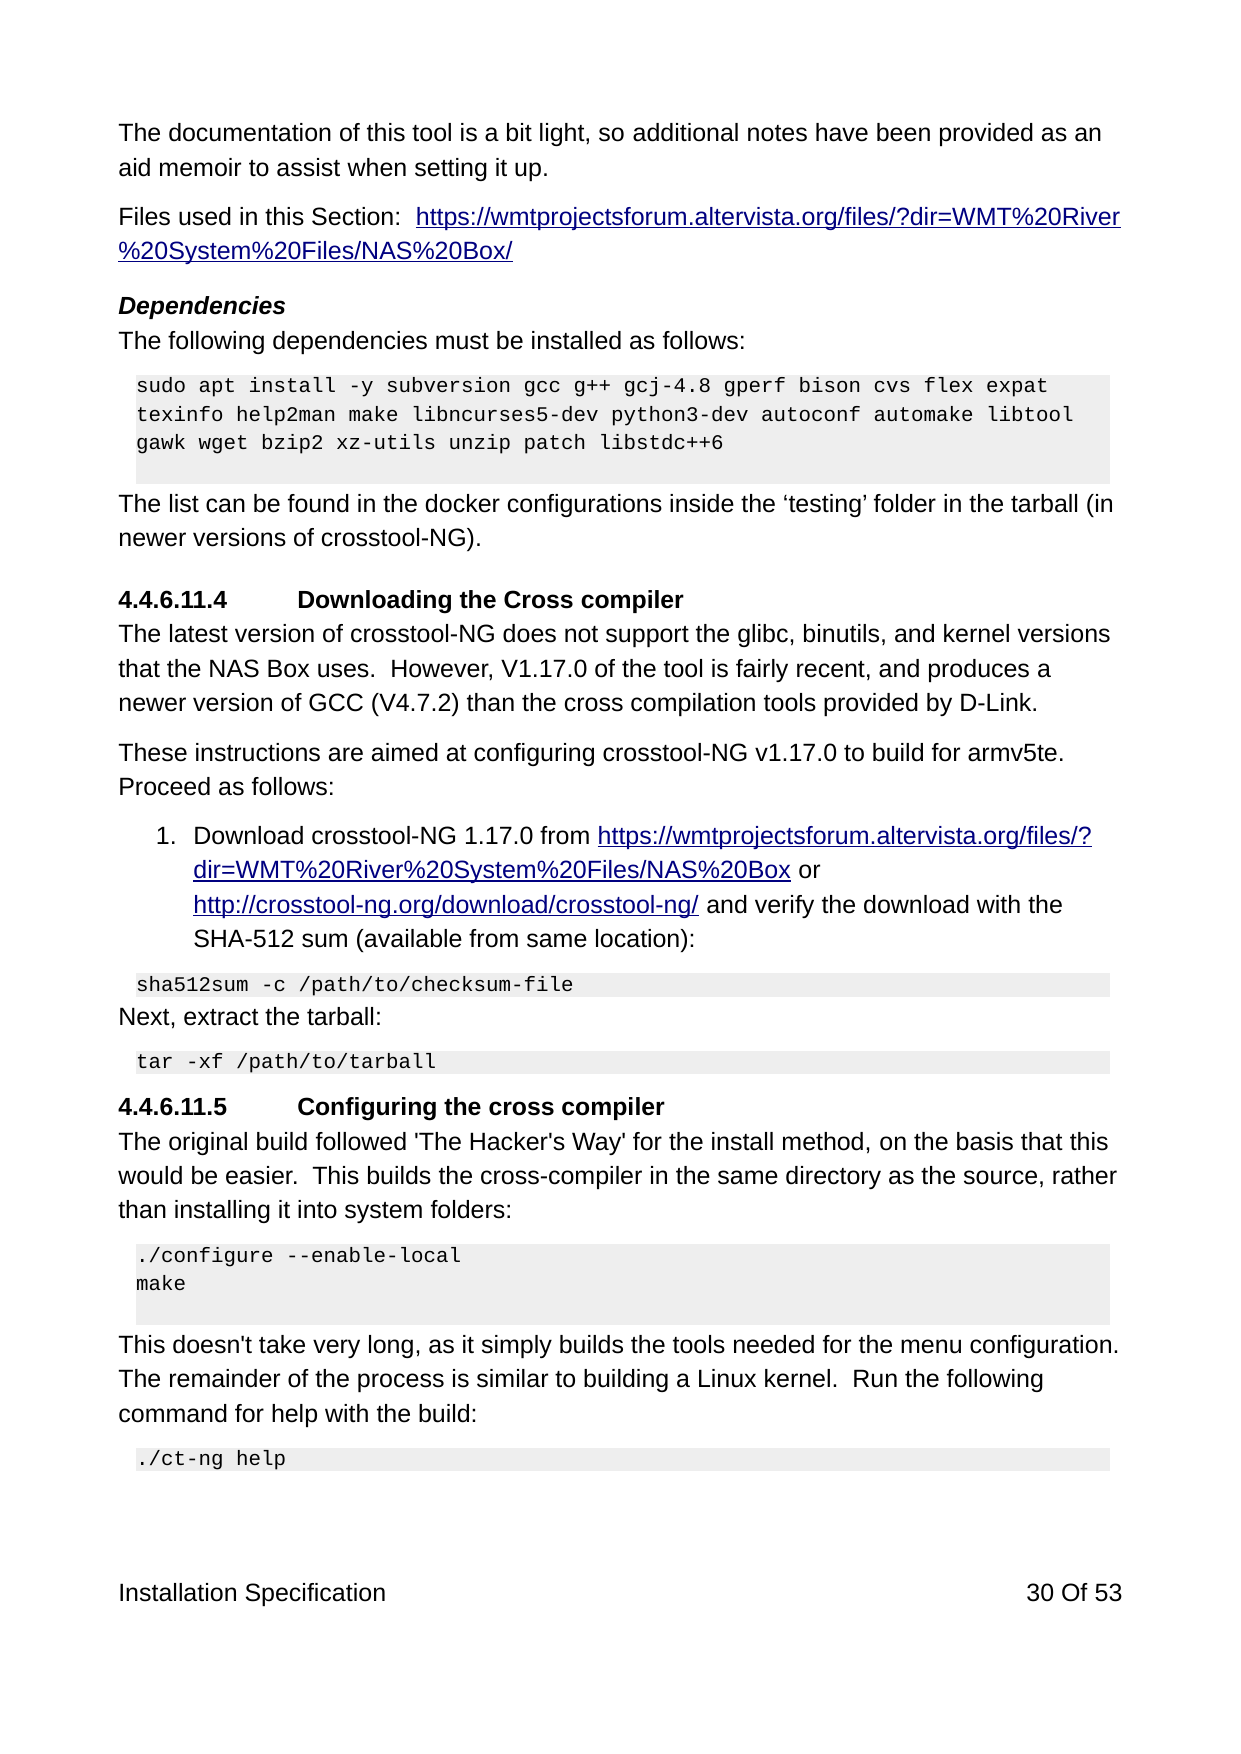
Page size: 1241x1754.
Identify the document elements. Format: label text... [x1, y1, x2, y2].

text Files used in this Section: https://wmtprojectsforum.altervista.org/files/?dir=WMT%20River%20System%20Files/NAS%20Box/ [118, 202, 1122, 265]
subtitle Configuring the cross compiler [118, 1092, 1122, 1120]
subtitle Downloading the Cross compiler [118, 585, 1122, 613]
text tar -xf /path/to/tarball [136, 1051, 1110, 1074]
text This doesn't take very long, as it simply builds the tools needed for the menu configuration. The remainder of the process is similar to building a Linux kernel. Run the following command for help with the build: [118, 1329, 1122, 1427]
text sudo apt install -y subversion gcc g++ gcj-4.8 gperf bison cvs flex expat texinfo help2man make libncurses5-dev python3-dev autoconf automake libtool gawk wget bzip2 xz-utils unzip patch libstdc++6 [136, 375, 1110, 456]
text These instructions are aimed at configuring crosstool-NG v1.17.0 to build for armv5te. Proceed as follows: [118, 737, 1122, 801]
text The following dependencies must be installed as follows: [118, 326, 1122, 355]
text ./ct-ng help [136, 1448, 1110, 1471]
text make [136, 1273, 1110, 1297]
text The documentation of this tool is a bit light, so additional notes have been provided as an aid memoir to assist when setting it up. [118, 118, 1122, 181]
text Next, extract the tarball: [118, 1002, 1122, 1031]
text sha512sum -c /path/to/checksum-file [136, 973, 1110, 997]
text The original build followed 'The Hacker's Way' for the install method, on the basis that this would be easier. This builds the cross-compiler in the same directory as the source, rather than installing it into system folders: [118, 1127, 1122, 1224]
subtitle Dependencies [118, 291, 1122, 320]
text The list can be found in the docker configurations inside the ‘testing’ folder in the tarball (in newer versions of crosstool-NG). [118, 489, 1122, 552]
text ./configure --enable-local [136, 1244, 1110, 1268]
list Download crosstool-NG 1.17.0 from https://wmtprojectsforum.altervista.org/files/?dir=WMT%20River%20System%20Files/NAS%20Box or http://crosstool-ng.org/download/crosstool-ng/ and verify the download with the SHA-512 sum (available from same location): [156, 821, 1122, 953]
text The latest version of crosstool-NG does not support the glibc, binutils, and kernel versions that the NAS Box uses. However, V1.17.0 of the tool is fairly recent, and produces a newer version of GCC (V4.7.2) than the cross compilation tools provided by D-Link. [118, 619, 1122, 717]
